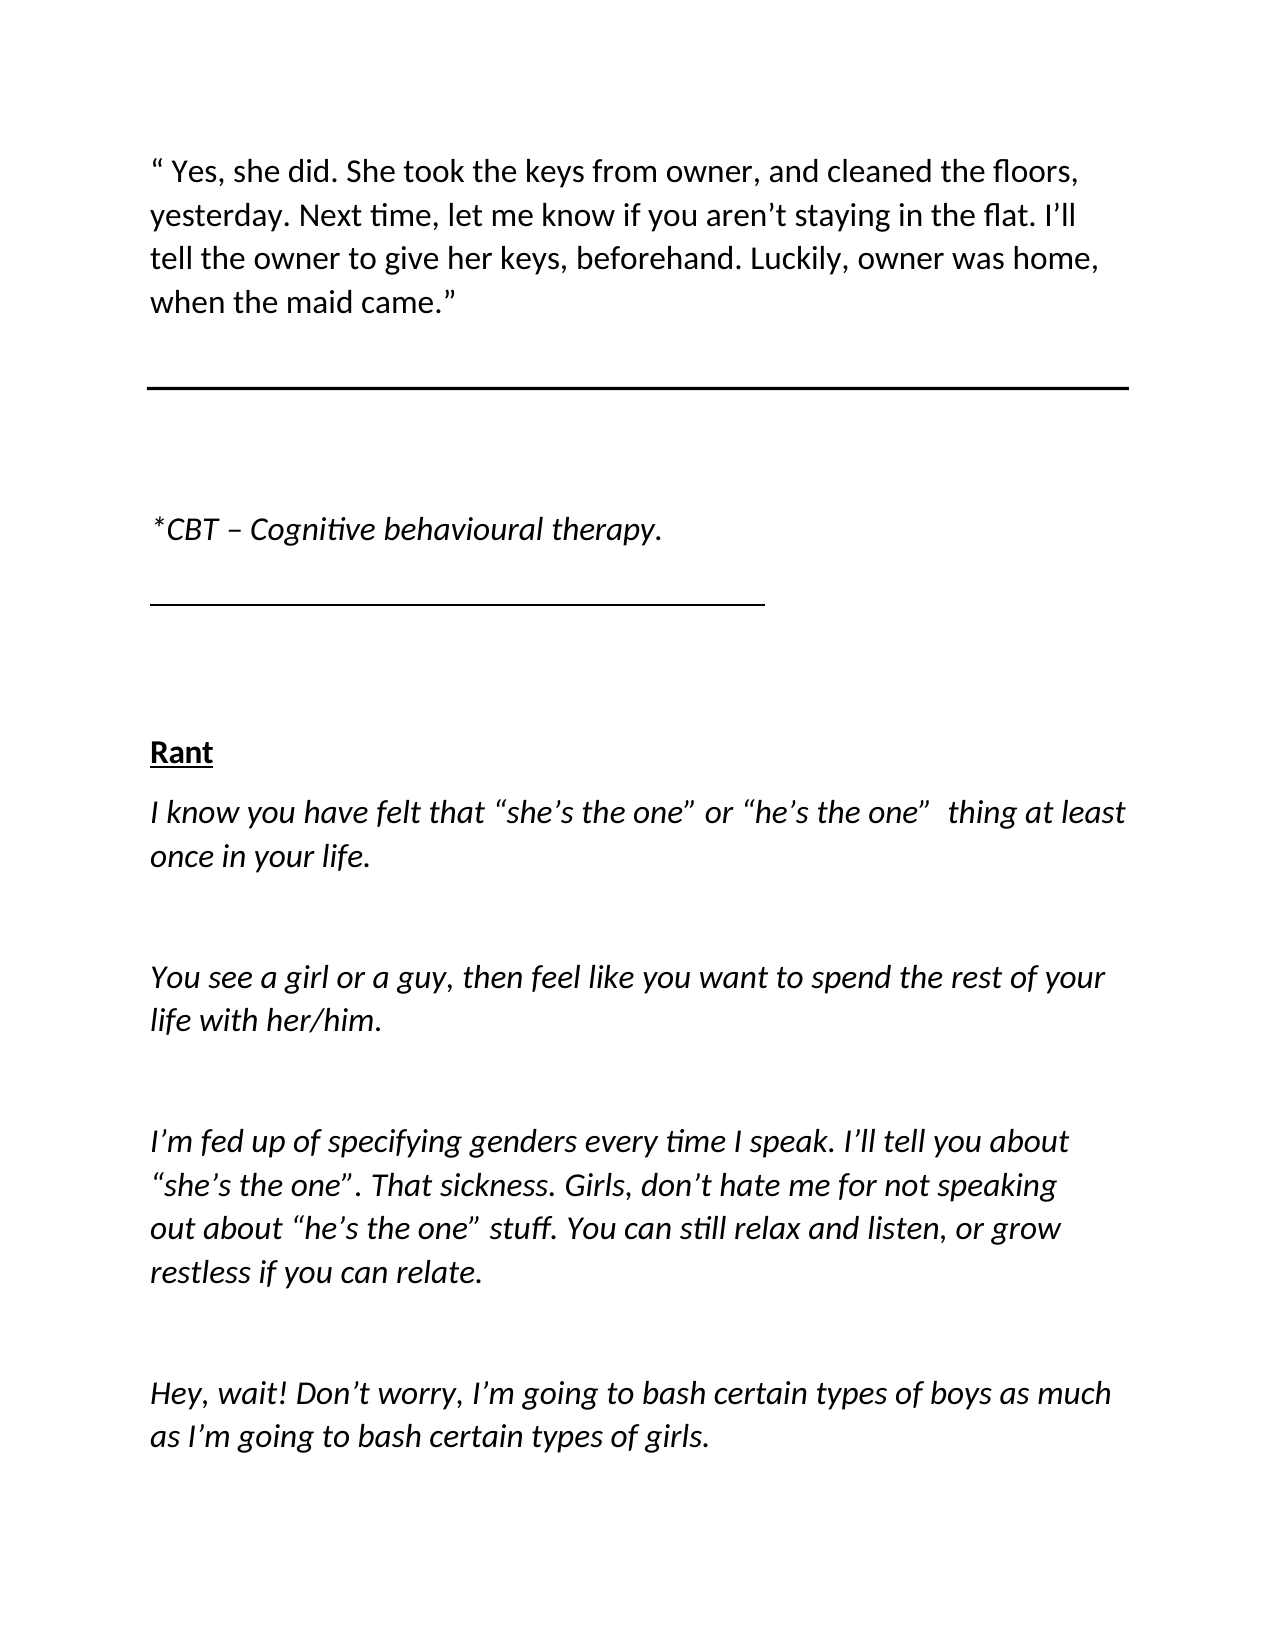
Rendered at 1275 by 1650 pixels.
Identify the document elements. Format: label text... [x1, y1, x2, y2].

text “ Yes, she did. She took the keys from owner, and cleaned the floors, yesterday. Next time, let me know if you aren’t staying in the flat. I’ll tell the owner to give her keys, beforehand. Luckily, owner was home, when the maid came.” [150, 150, 1125, 321]
text You see a girl or a guy, then feel like you want to spend the rest of your life with her/him. [150, 956, 1120, 1040]
subtitle Rant [150, 731, 1162, 772]
text Hey, wait! Don’t worry, I’m going to bash certain types of boys as much as I’m going to bash certain types of girls. [150, 1372, 1125, 1456]
text *CBT – Cognitive behavioural therapy. [150, 508, 1162, 549]
text I’m fed up of specifying genders every time I speak. I’ll tell you about “she’s the one”. That sickness. Girls, don’t hate me for not speaking out about “he’s the one” stuff. You can still relax and listen, or grow restless if you can relate. [150, 1120, 1110, 1292]
text I know you have felt that “she’s the one” or “he’s the one” thing at least once in your life. [150, 792, 1162, 876]
